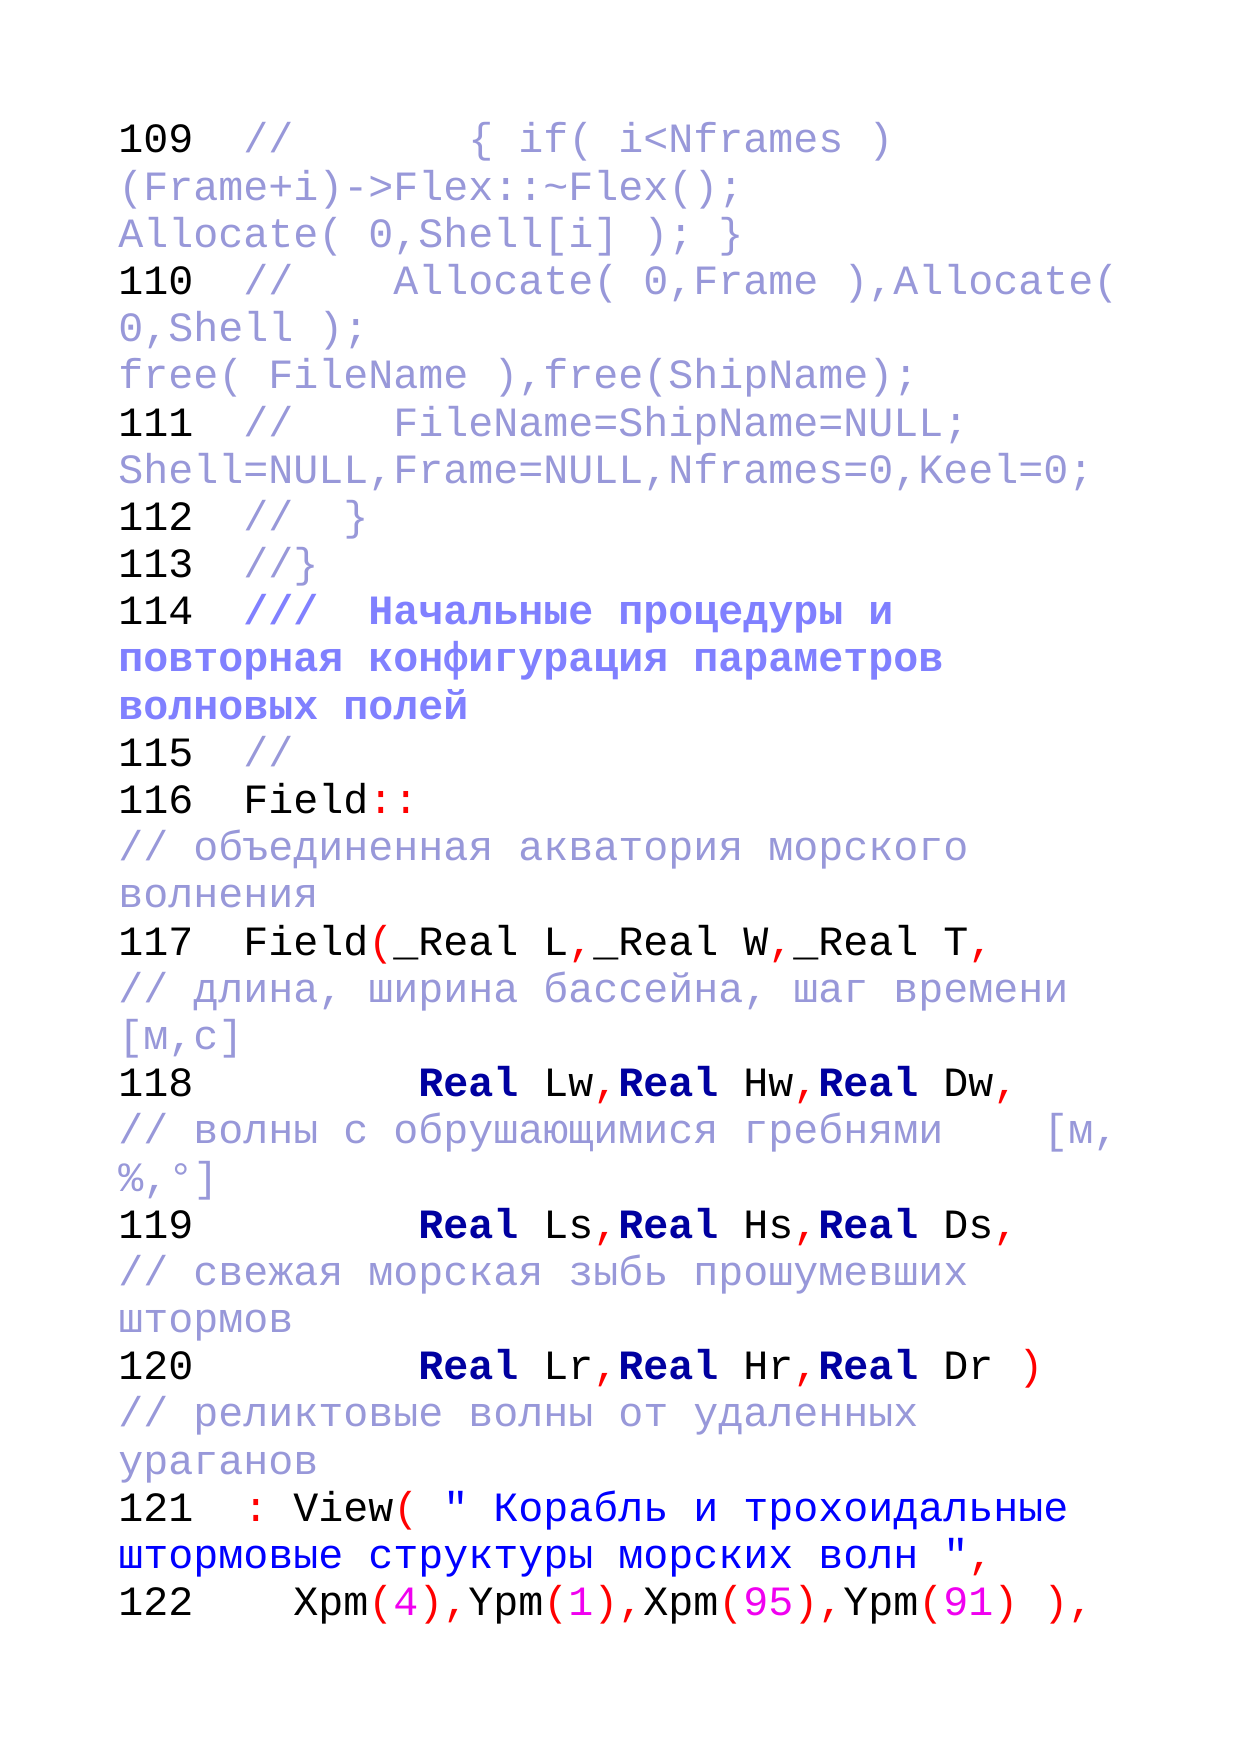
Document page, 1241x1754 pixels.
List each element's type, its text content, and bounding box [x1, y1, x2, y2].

subtitle 116 Field:: // объединенная акватория морского волнения [118, 779, 1122, 920]
subtitle 115 // [118, 732, 1122, 779]
subtitle 114 /// Начальные процедуры и повторная конфигурация параметров волновых полей [118, 590, 1122, 732]
subtitle 118 Real Lw,Real Hw,Real Dw, // волны с обрушающимися гребнями [м,%,°] [118, 1062, 1122, 1203]
subtitle 111 // FileName=ShipName=NULL; Shell=NULL,Frame=NULL,Nframes=0,Keel=0; [118, 401, 1122, 496]
subtitle 119 Real Ls,Real Hs,Real Ds, // свежая морская зыбь прошумевших штормов [118, 1203, 1122, 1345]
subtitle 122 Xpm(4),Ypm(1),Xpm(95),Ypm(91) ), // размерения графического окна в процентах [368, 1581, 468, 1628]
subtitle 122 Xpm(4),Ypm(1),Xpm(95),Ypm(91) ), // размерения графического окна в процентах [543, 1581, 643, 1628]
subtitle 117 Field(_Real L,_Real W,_Real T, // длина, ширина бассейна, шаг времени [м,с] [118, 920, 1122, 1062]
subtitle 122 Xpm(4),Ypm(1),Xpm(95),Ypm(91) ), // размерения графического окна в процентах [118, 1581, 293, 1628]
subtitle 120 Real Lr,Real Hr,Real Dr ) // реликтовые волны от удаленных ураганов [118, 1345, 1122, 1487]
subtitle 113 //} [118, 543, 1122, 590]
subtitle 109 // { if( i<Nframes )(Frame+i)->Flex::~Flex(); Allocate( 0,Shell[i] ); } [118, 118, 1122, 260]
subtitle 112 // } [118, 496, 1122, 543]
subtitle 122 Xpm(4),Ypm(1),Xpm(95),Ypm(91) ), // размерения графического окна в процентах [918, 1581, 1122, 1628]
subtitle 122 Xpm(4),Ypm(1),Xpm(95),Ypm(91) ), // размерения графического окна в процентах [718, 1581, 843, 1628]
subtitle 121 : View( " Корабль и трохоидальные штормовые структуры морских волн ", [118, 1487, 1122, 1581]
subtitle 110 // Allocate( 0,Frame ),Allocate( 0,Shell ); free( FileName ),free(ShipName); [118, 260, 1122, 401]
